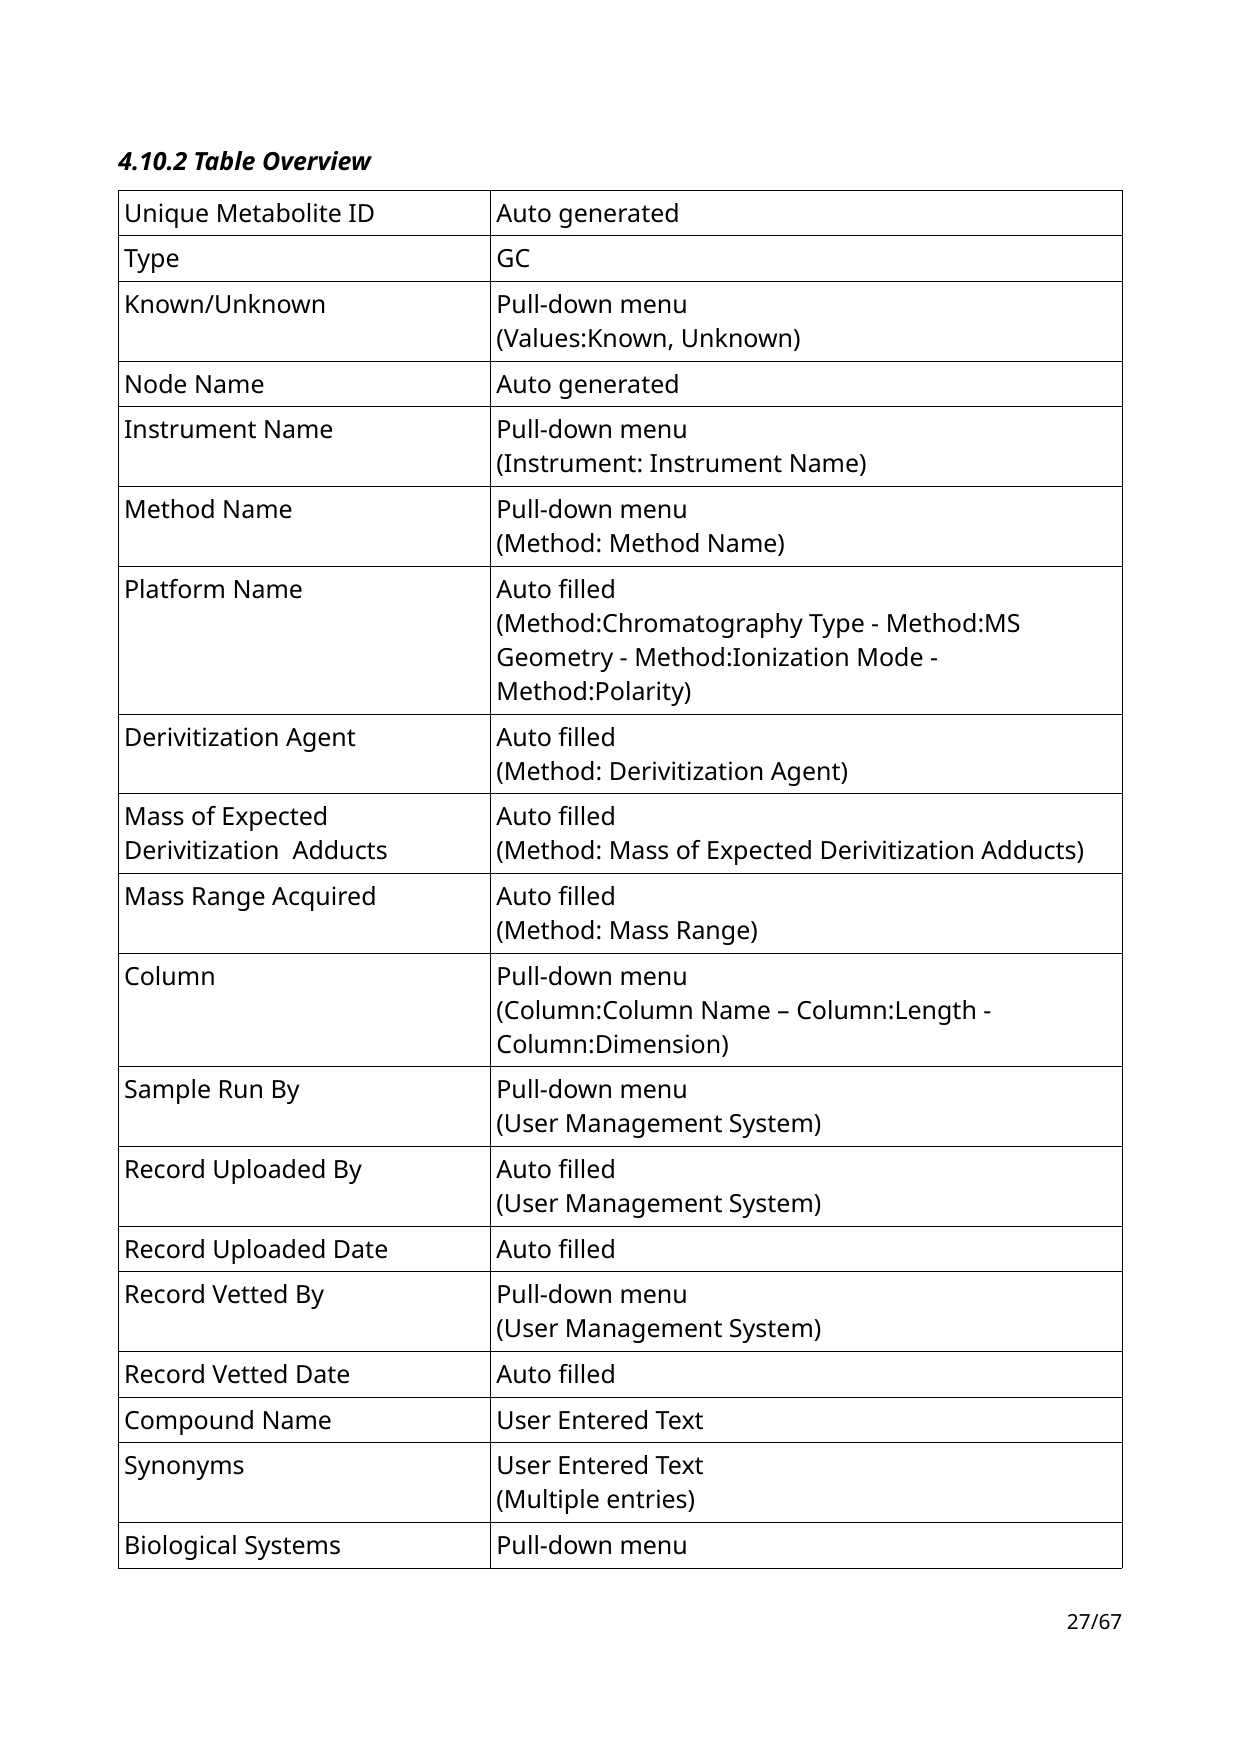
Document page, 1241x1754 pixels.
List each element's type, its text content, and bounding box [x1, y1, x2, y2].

table_cell Derivitization Agent [119, 715, 490, 793]
table_cell Pull-down menu [491, 1523, 1122, 1567]
table_cell Auto generated [491, 362, 1122, 406]
table_cell Column [119, 954, 490, 1066]
table_cell Pull-down menu (Method: Method Name) [491, 487, 1122, 566]
table_cell Known/Unknown [119, 282, 490, 361]
table_cell Auto filled [491, 1227, 1122, 1271]
table_cell Mass Range Acquired [119, 874, 490, 952]
table_cell Pull-down menu (Values:Known, Unknown) [491, 282, 1122, 361]
table_cell Auto filled (Method: Mass Range) [491, 874, 1122, 952]
table_cell Auto filled (Method:Chromatography Type - Method:MS Geometry - Method:Ionization Mode - Method:Polarity) [491, 567, 1122, 713]
table_cell Record Vetted Date [119, 1352, 490, 1397]
table_cell Record Uploaded Date [119, 1227, 490, 1271]
table_cell Instrument Name [119, 407, 490, 486]
table_cell Pull-down menu (User Management System) [491, 1067, 1122, 1146]
table_cell Type [119, 236, 490, 281]
table_cell Biological Systems [119, 1523, 490, 1567]
table_header Auto generated [491, 191, 1122, 235]
table_cell Sample Run By [119, 1067, 490, 1146]
table_cell Pull-down menu (Instrument: Instrument Name) [491, 407, 1122, 486]
table_cell Pull-down menu (Column:Column Name – Column:Length - Column:Dimension) [491, 954, 1122, 1066]
table_cell Method Name [119, 487, 490, 566]
table_cell Pull-down menu (User Management System) [491, 1272, 1122, 1351]
table_cell Node Name [119, 362, 490, 406]
table_cell Record Vetted By [119, 1272, 490, 1351]
table_header Unique Metabolite ID [119, 191, 490, 235]
table_cell Auto filled [491, 1352, 1122, 1397]
table_cell Auto filled (User Management System) [491, 1147, 1122, 1226]
table_cell Synonyms [119, 1443, 490, 1522]
table_cell Platform Name [119, 567, 490, 713]
table_cell Compound Name [119, 1398, 490, 1442]
table_cell Record Uploaded By [119, 1147, 490, 1226]
table_cell User Entered Text [491, 1398, 1122, 1442]
table_cell Mass of Expected Derivitization Adducts [119, 794, 490, 873]
table_cell User Entered Text (Multiple entries) [491, 1443, 1122, 1522]
table_cell Auto filled (Method: Derivitization Agent) [491, 715, 1122, 793]
table_cell Auto filled (Method: Mass of Expected Derivitization Adducts) [491, 794, 1122, 873]
table_cell GC [491, 236, 1122, 281]
subtitle Table Overview [118, 143, 1122, 177]
